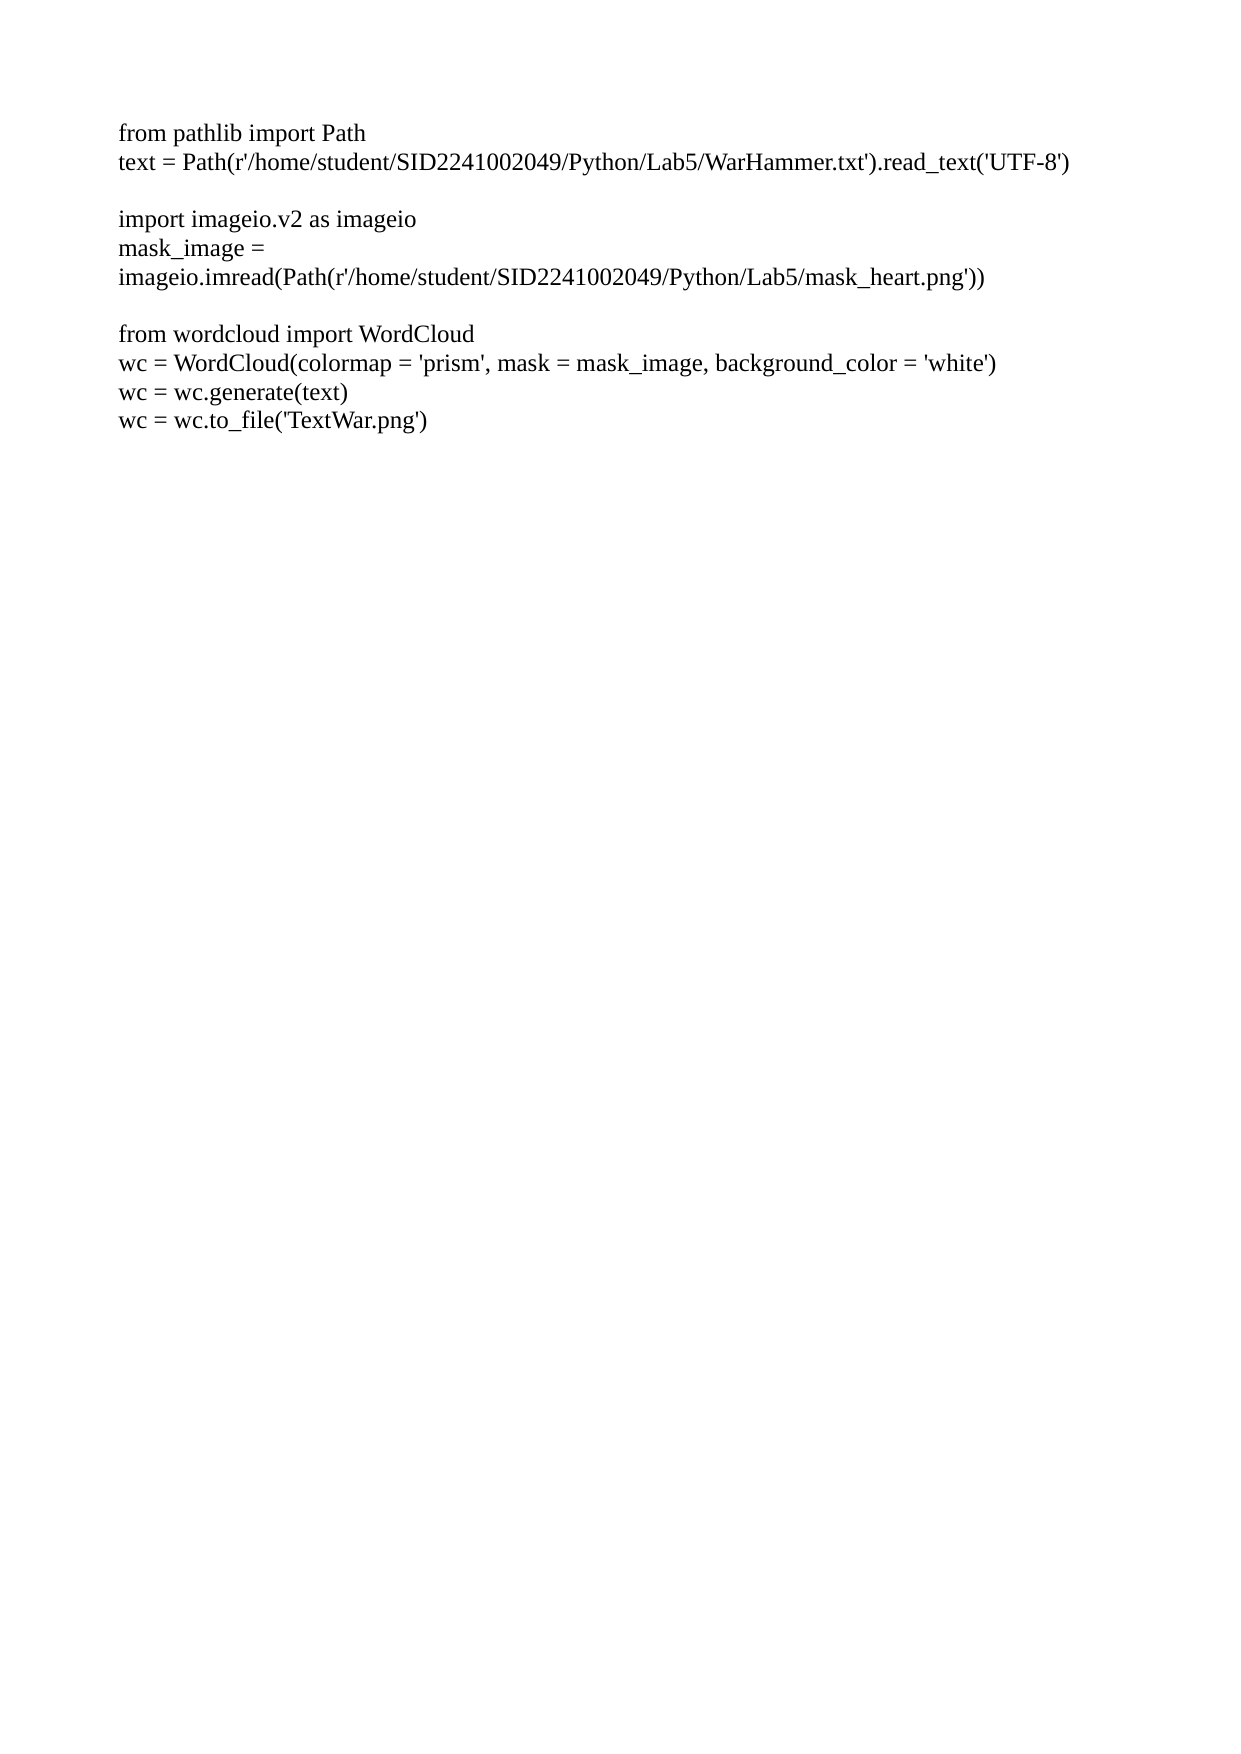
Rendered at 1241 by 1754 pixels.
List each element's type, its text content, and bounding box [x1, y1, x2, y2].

text wc = WordCloud(colormap = 'prism', mask = mask_image, background_color = 'white') [118, 348, 1122, 377]
text text = Path(r'/home/student/SID2241002049/Python/Lab5/WarHammer.txt').read_text('UTF-8') [118, 147, 1122, 176]
text wc = wc.to_file('TextWar.png') [118, 406, 1122, 434]
text wc = wc.generate(text) [118, 377, 1122, 406]
text from pathlib import Path [118, 118, 1122, 147]
text import imageio.v2 as imageio [118, 204, 1122, 233]
text mask_image = imageio.imread(Path(r'/home/student/SID2241002049/Python/Lab5/mask_heart.png')) [118, 233, 1122, 291]
text from wordcloud import WordCloud [118, 319, 1122, 348]
